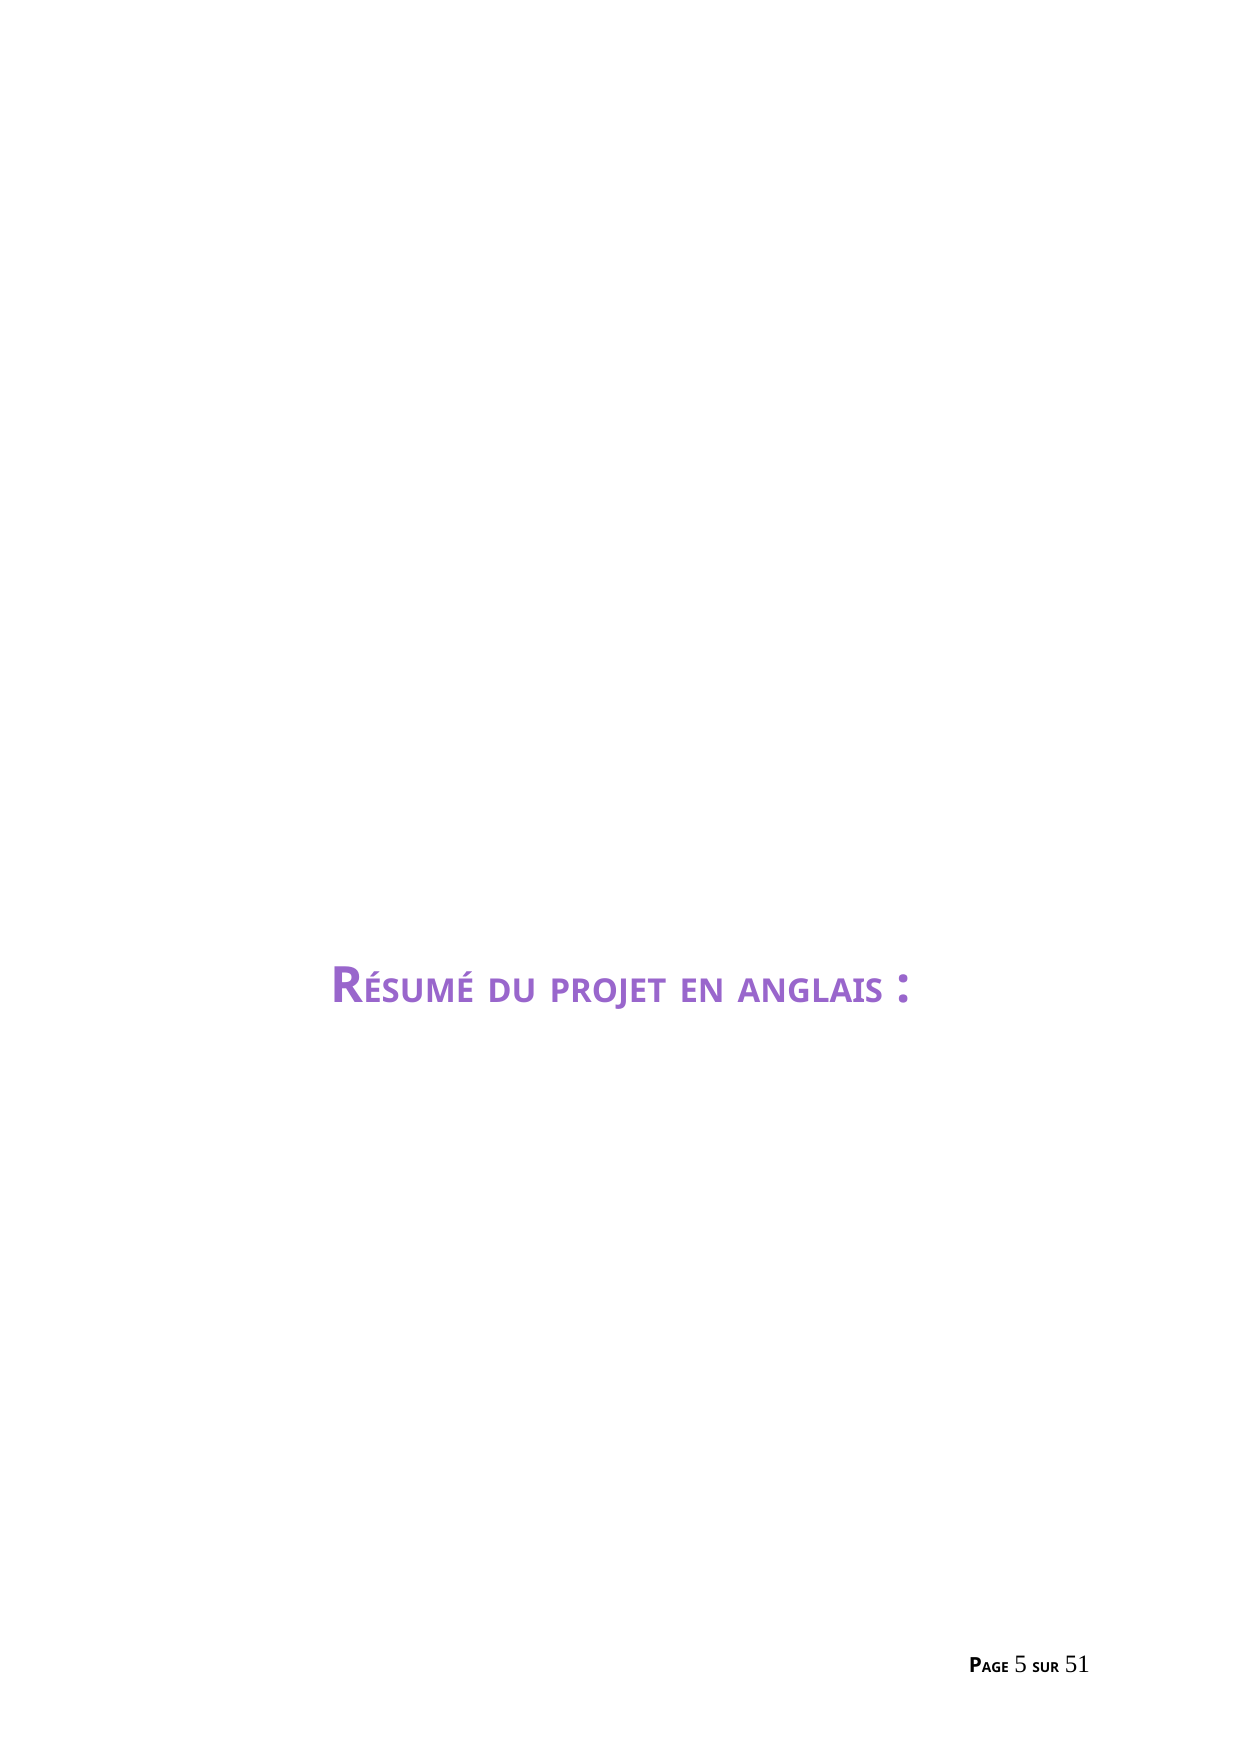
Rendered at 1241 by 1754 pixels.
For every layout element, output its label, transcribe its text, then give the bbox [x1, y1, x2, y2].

subtitle Résumé du projet en anglais : [150, 949, 1090, 1017]
